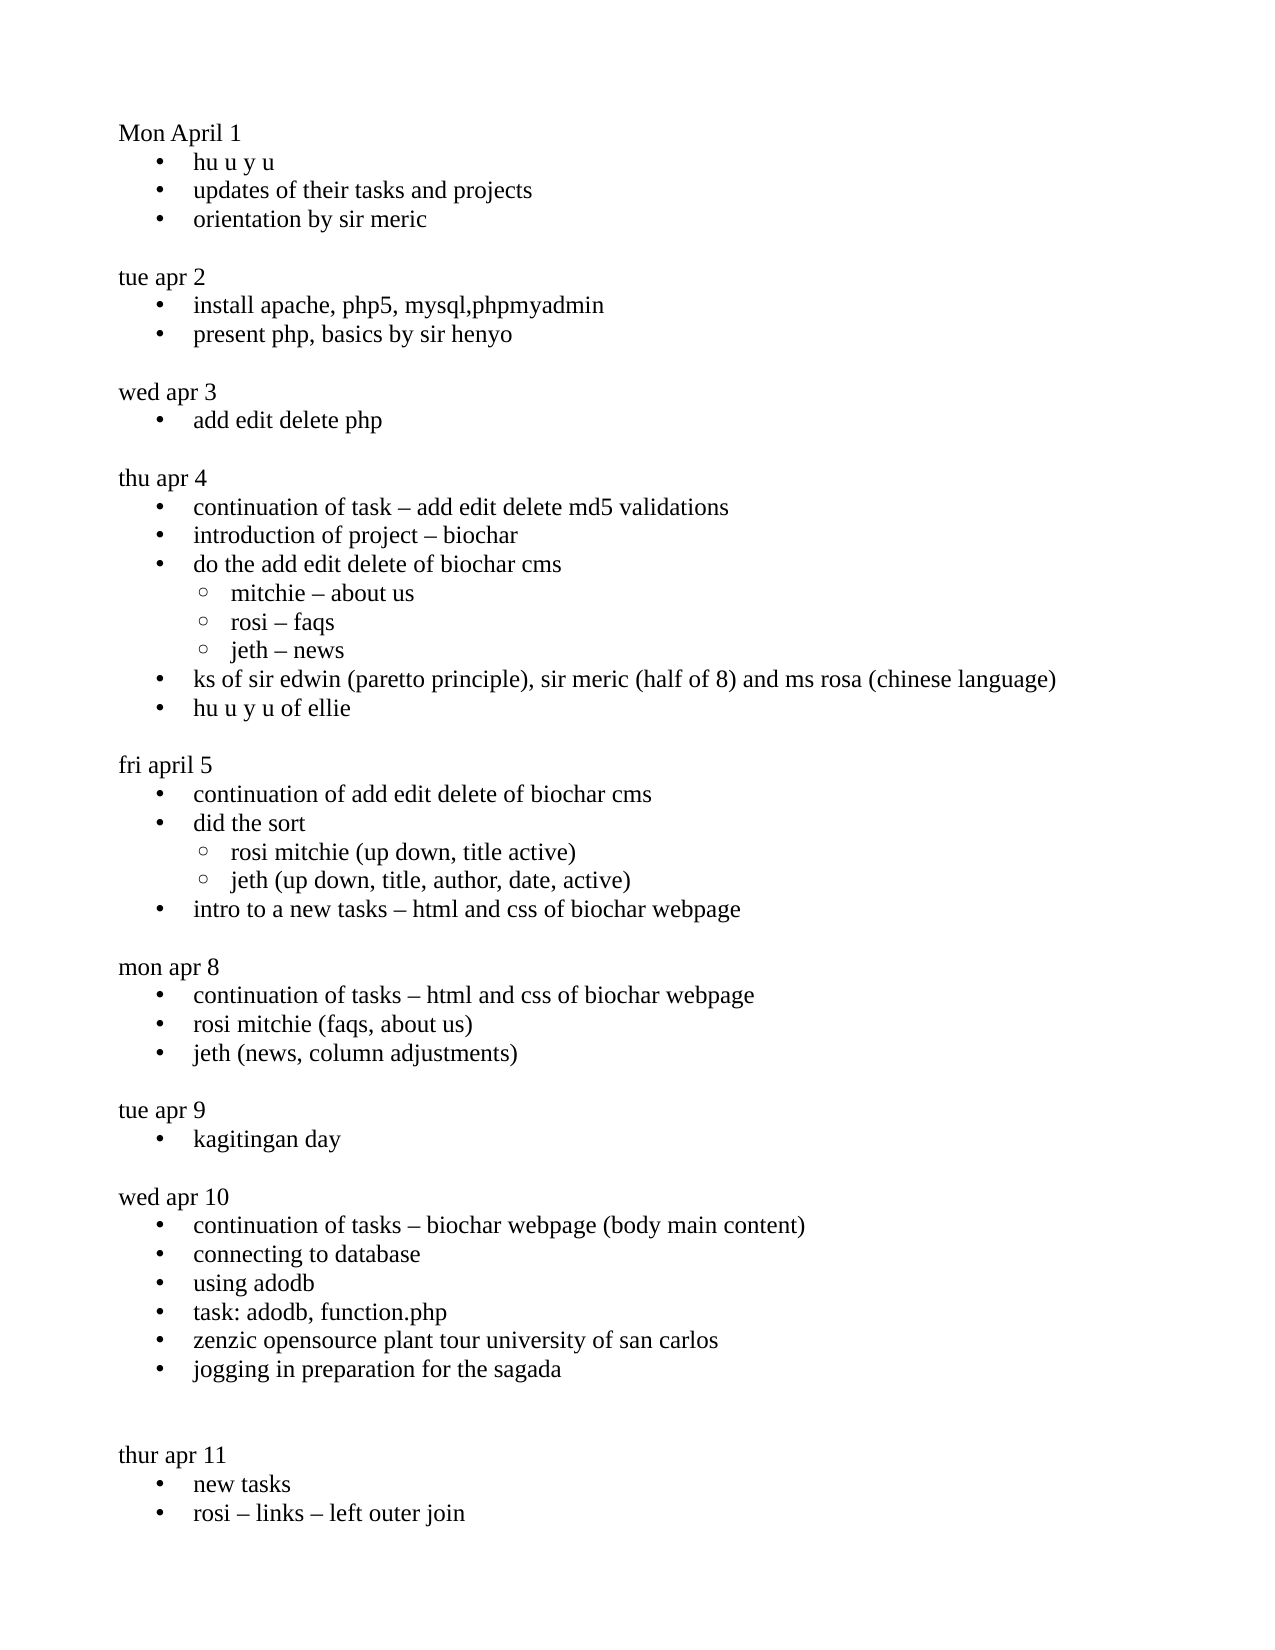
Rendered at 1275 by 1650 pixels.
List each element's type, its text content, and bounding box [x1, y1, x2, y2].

text thur apr 11 [118, 1441, 1157, 1469]
list rosi – faqs [193, 607, 1157, 636]
list continuation of tasks – html and css of biochar webpage [156, 981, 1157, 1009]
list updates of their tasks and projects [156, 176, 1157, 204]
list jeth – news [193, 636, 1157, 664]
text tue apr 9 [118, 1096, 1157, 1124]
text mon apr 8 [118, 952, 1157, 981]
list task: adodb, function.php [156, 1297, 1157, 1326]
list jogging in preparation for the sagada [156, 1354, 1157, 1383]
list hu u y u [156, 147, 1157, 176]
list did the sort [156, 808, 1157, 837]
list kagitingan day [156, 1124, 1157, 1153]
list continuation of tasks – biochar webpage (body main content) [156, 1211, 1157, 1239]
list present php, basics by sir henyo [156, 319, 1157, 348]
list do the add edit delete of biochar cms [156, 549, 1157, 578]
list ks of sir edwin (paretto principle), sir meric (half of 8) and ms rosa (chinese language) [156, 664, 1157, 693]
list install apache, php5, mysql,phpmyadmin [156, 291, 1157, 319]
text thu apr 4 [118, 463, 1157, 492]
list continuation of add edit delete of biochar cms [156, 779, 1157, 808]
list rosi – links – left outer join [156, 1498, 1157, 1527]
text wed apr 10 [118, 1182, 1157, 1211]
list rosi mitchie (faqs, about us) [156, 1009, 1157, 1038]
list jeth (news, column adjustments) [156, 1038, 1157, 1067]
list rosi mitchie (up down, title active) [193, 837, 1157, 866]
text wed apr 3 [118, 377, 1157, 406]
list zenzic opensource plant tour university of san carlos [156, 1326, 1157, 1354]
list hu u y u of ellie [156, 693, 1157, 722]
list jeth (up down, title, author, date, active) [193, 866, 1157, 894]
text fri april 5 [118, 751, 1157, 779]
list intro to a new tasks – html and css of biochar webpage [156, 894, 1157, 923]
text Mon April 1 [118, 118, 1157, 147]
list add edit delete php [156, 406, 1157, 434]
list using adodb [156, 1268, 1157, 1297]
list continuation of task – add edit delete md5 validations [156, 492, 1157, 521]
list connecting to database [156, 1239, 1157, 1268]
list new tasks [156, 1469, 1157, 1498]
list mitchie – about us [193, 578, 1157, 607]
list orientation by sir meric [156, 204, 1157, 233]
list introduction of project – biochar [156, 521, 1157, 549]
text tue apr 2 [118, 262, 1157, 291]
